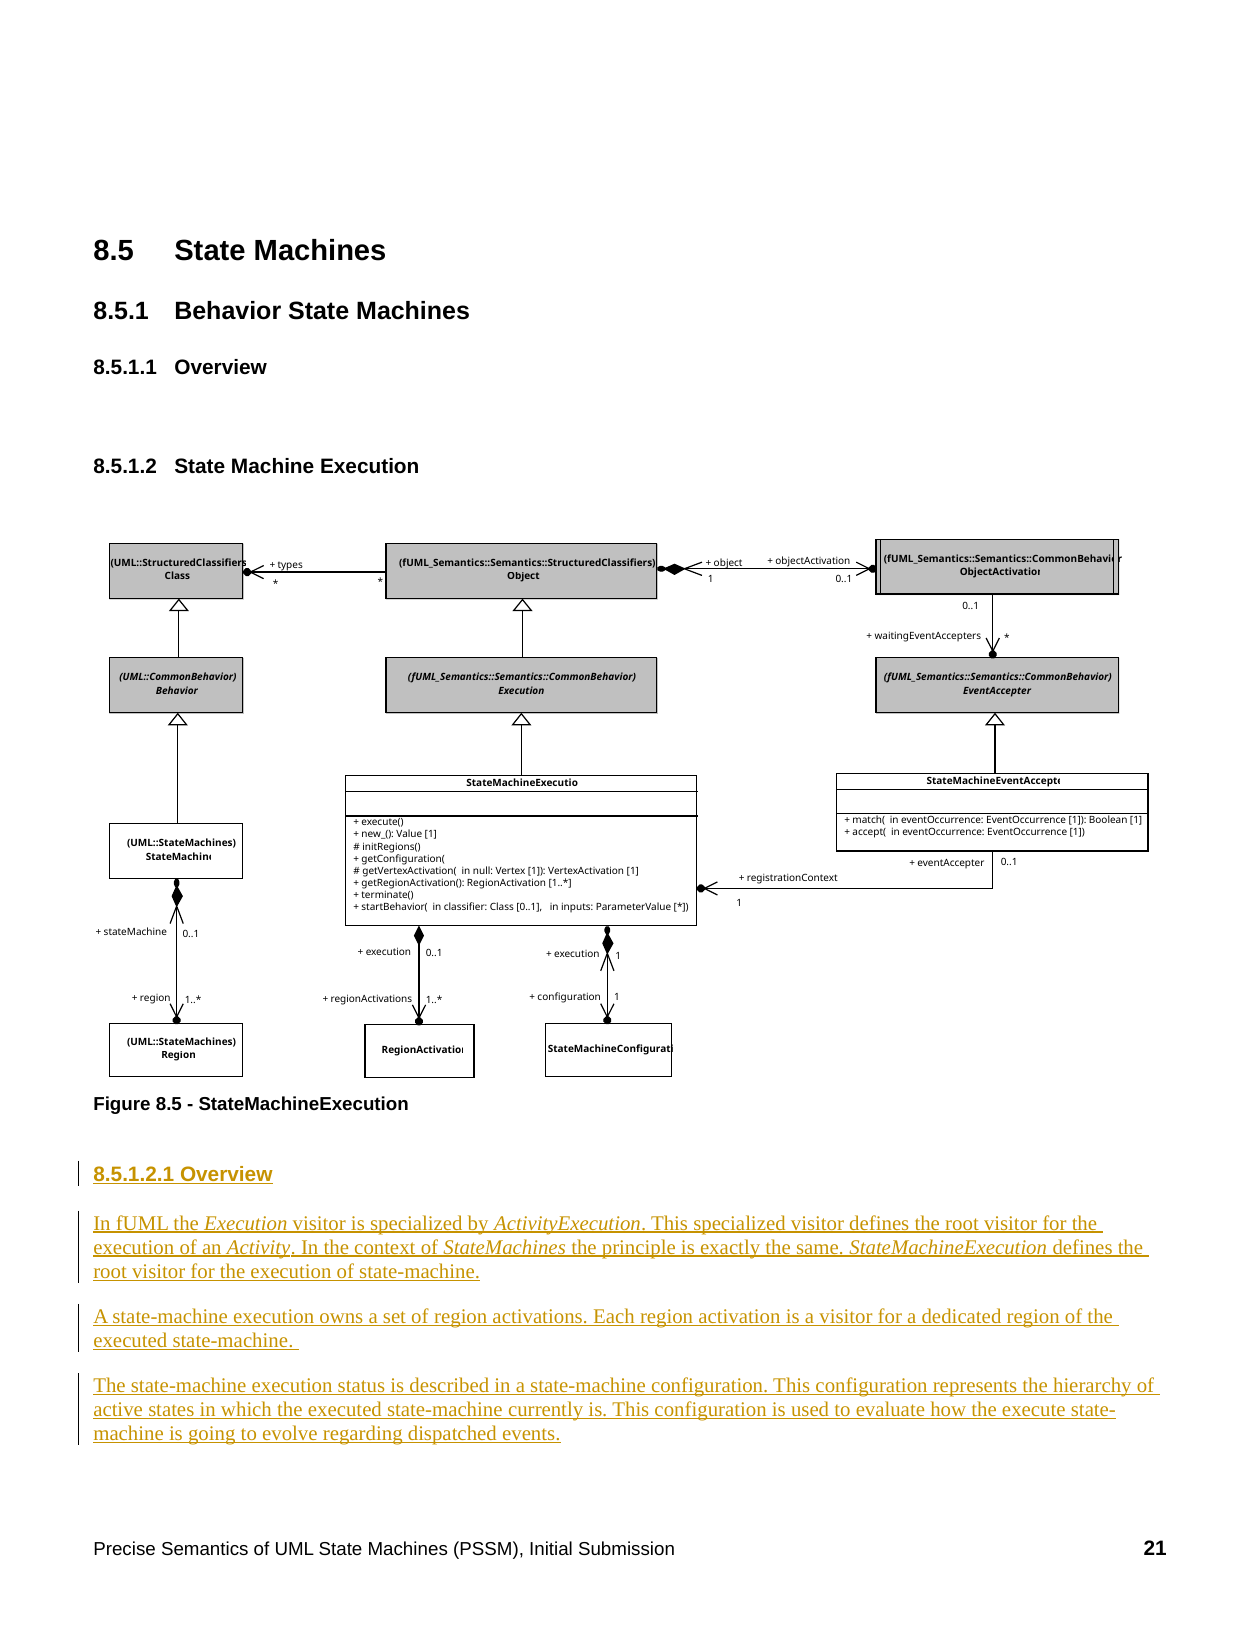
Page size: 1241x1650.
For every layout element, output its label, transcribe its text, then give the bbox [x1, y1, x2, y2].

subtitle State Machines [93, 231, 1164, 266]
text A state-machine execution owns a set of region activations. Each region activation is a visitor for a dedicated region of the executed state-machine. [93, 1304, 1164, 1352]
subtitle Overview [93, 1161, 1164, 1186]
text In fUML the Execution visitor is specialized by ActivityExecution. This specialized visitor defines the root visitor for the execution of an Activity. In the context of StateMachines the principle is exactly the same. StateMachineExecution defines the root visitor for the execution of state-machine. [93, 1211, 1164, 1283]
text The state-machine execution status is described in a state-machine configuration. This configuration represents the hierarchy of active states in which the executed state-machine currently is. This configuration is used to evaluate how the execute state-machine is going to evolve regarding dispatched events. [93, 1373, 1164, 1445]
subtitle Behavior State Machines [93, 296, 1164, 325]
subtitle State Machine Execution [93, 453, 1164, 478]
text Figure 8.5 - StateMachineExecution [93, 516, 1161, 1115]
subtitle Overview [93, 354, 1164, 379]
